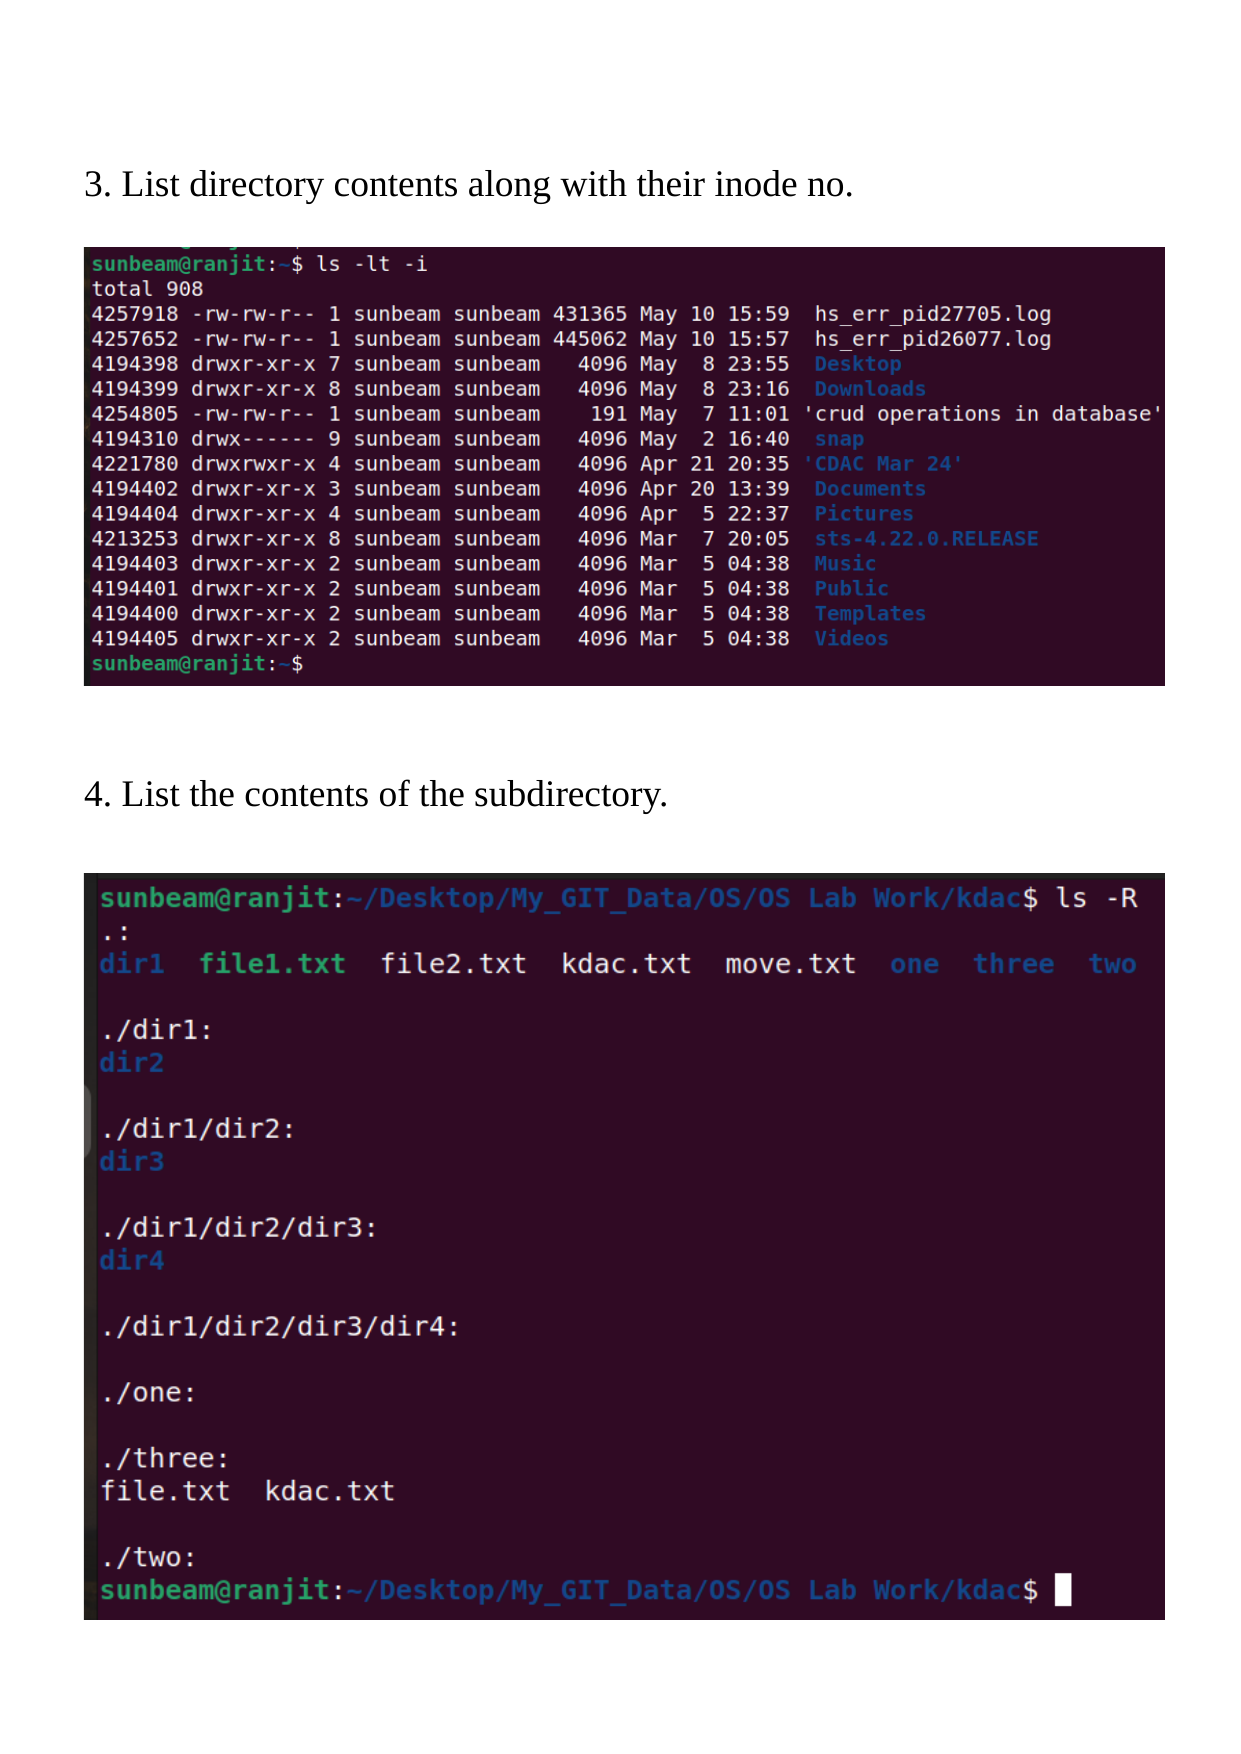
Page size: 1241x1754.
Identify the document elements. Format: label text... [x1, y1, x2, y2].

text 3. List directory contents along with their inode no. [84, 161, 1165, 204]
text 4. List the contents of the subdirectory. [84, 772, 1165, 815]
picture [83, 247, 1165, 686]
picture [83, 873, 1165, 1620]
